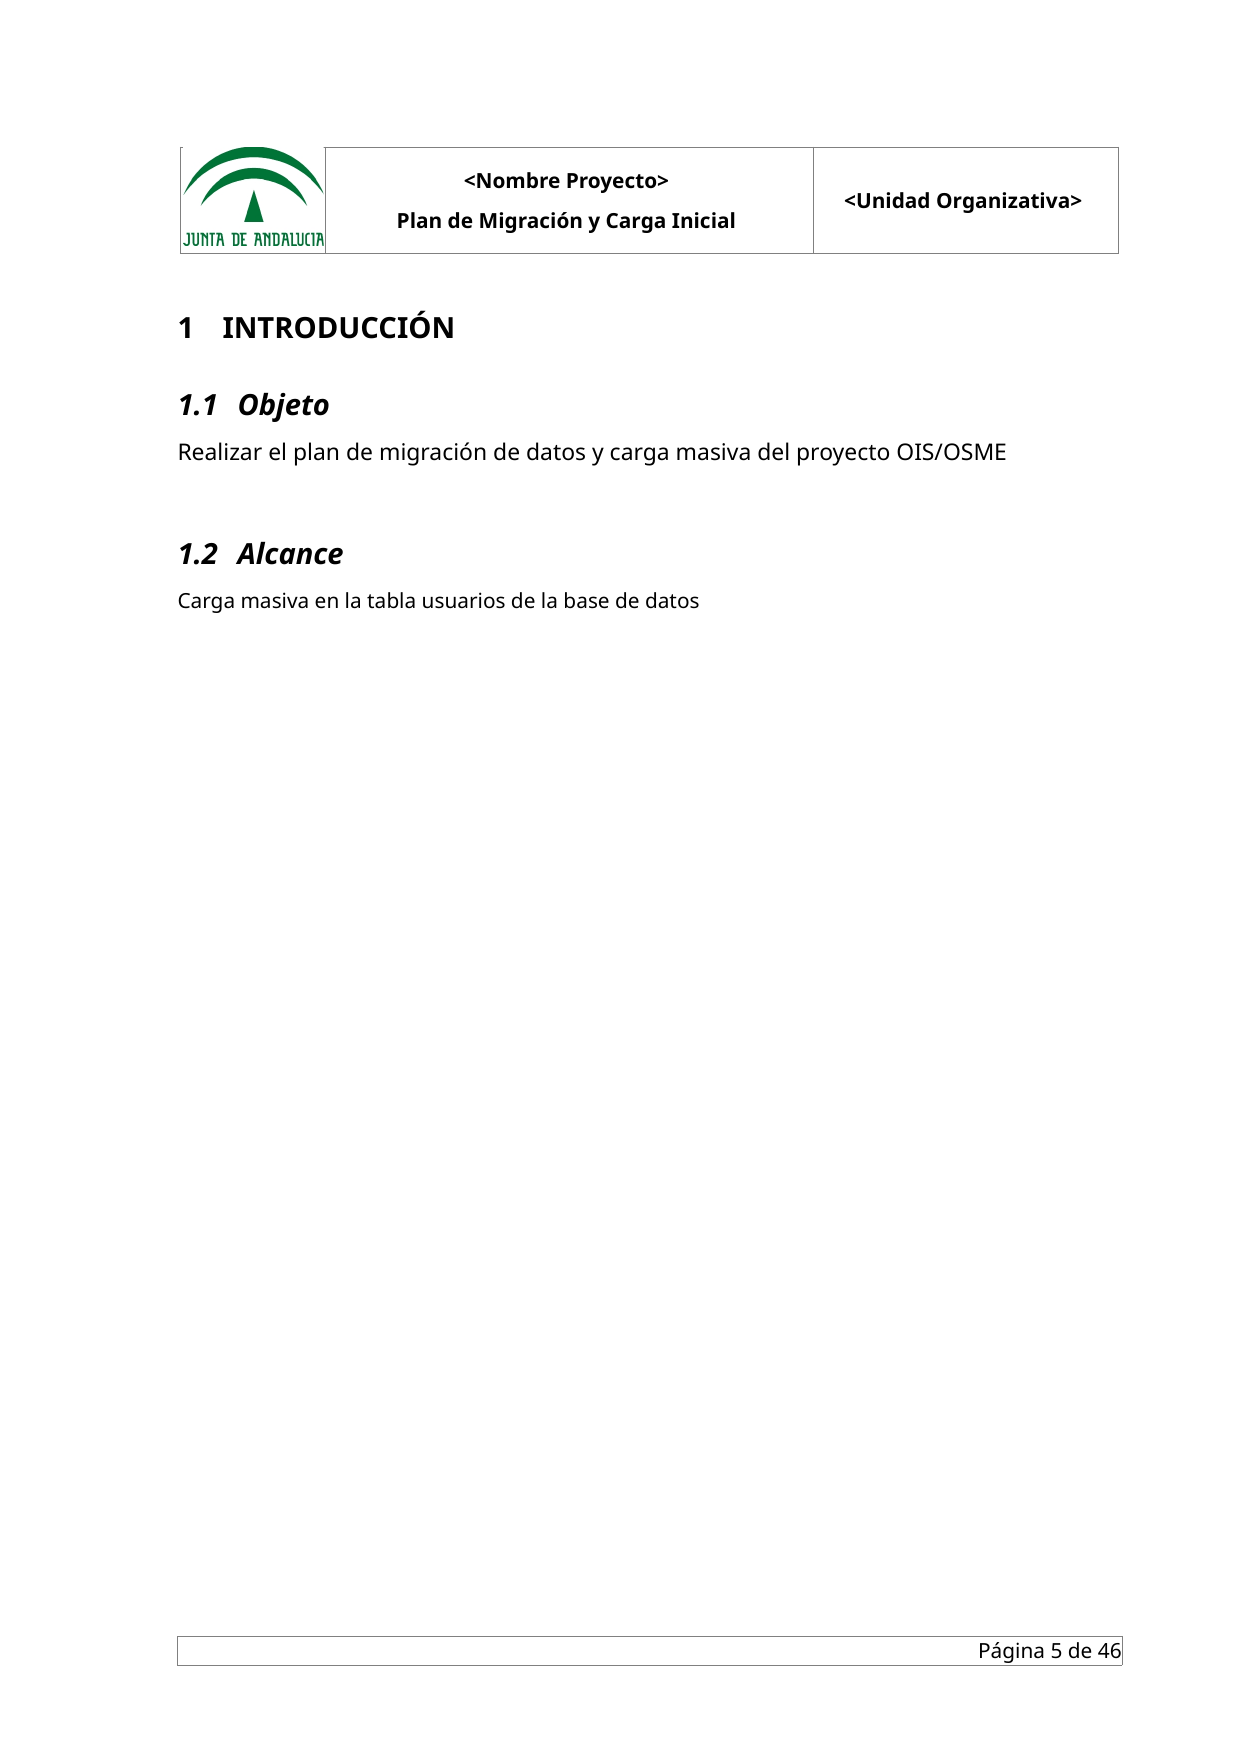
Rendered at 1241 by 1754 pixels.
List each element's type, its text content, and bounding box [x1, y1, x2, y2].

subtitle Alcance [177, 533, 1122, 573]
subtitle Objeto [177, 384, 1122, 424]
text Realizar el plan de migración de datos y carga masiva del proyecto OIS/OSME [177, 436, 1122, 468]
text Carga masiva en la tabla usuarios de la base de datos [177, 586, 1122, 614]
subtitle INTRODUCCIÓN [177, 307, 1122, 347]
